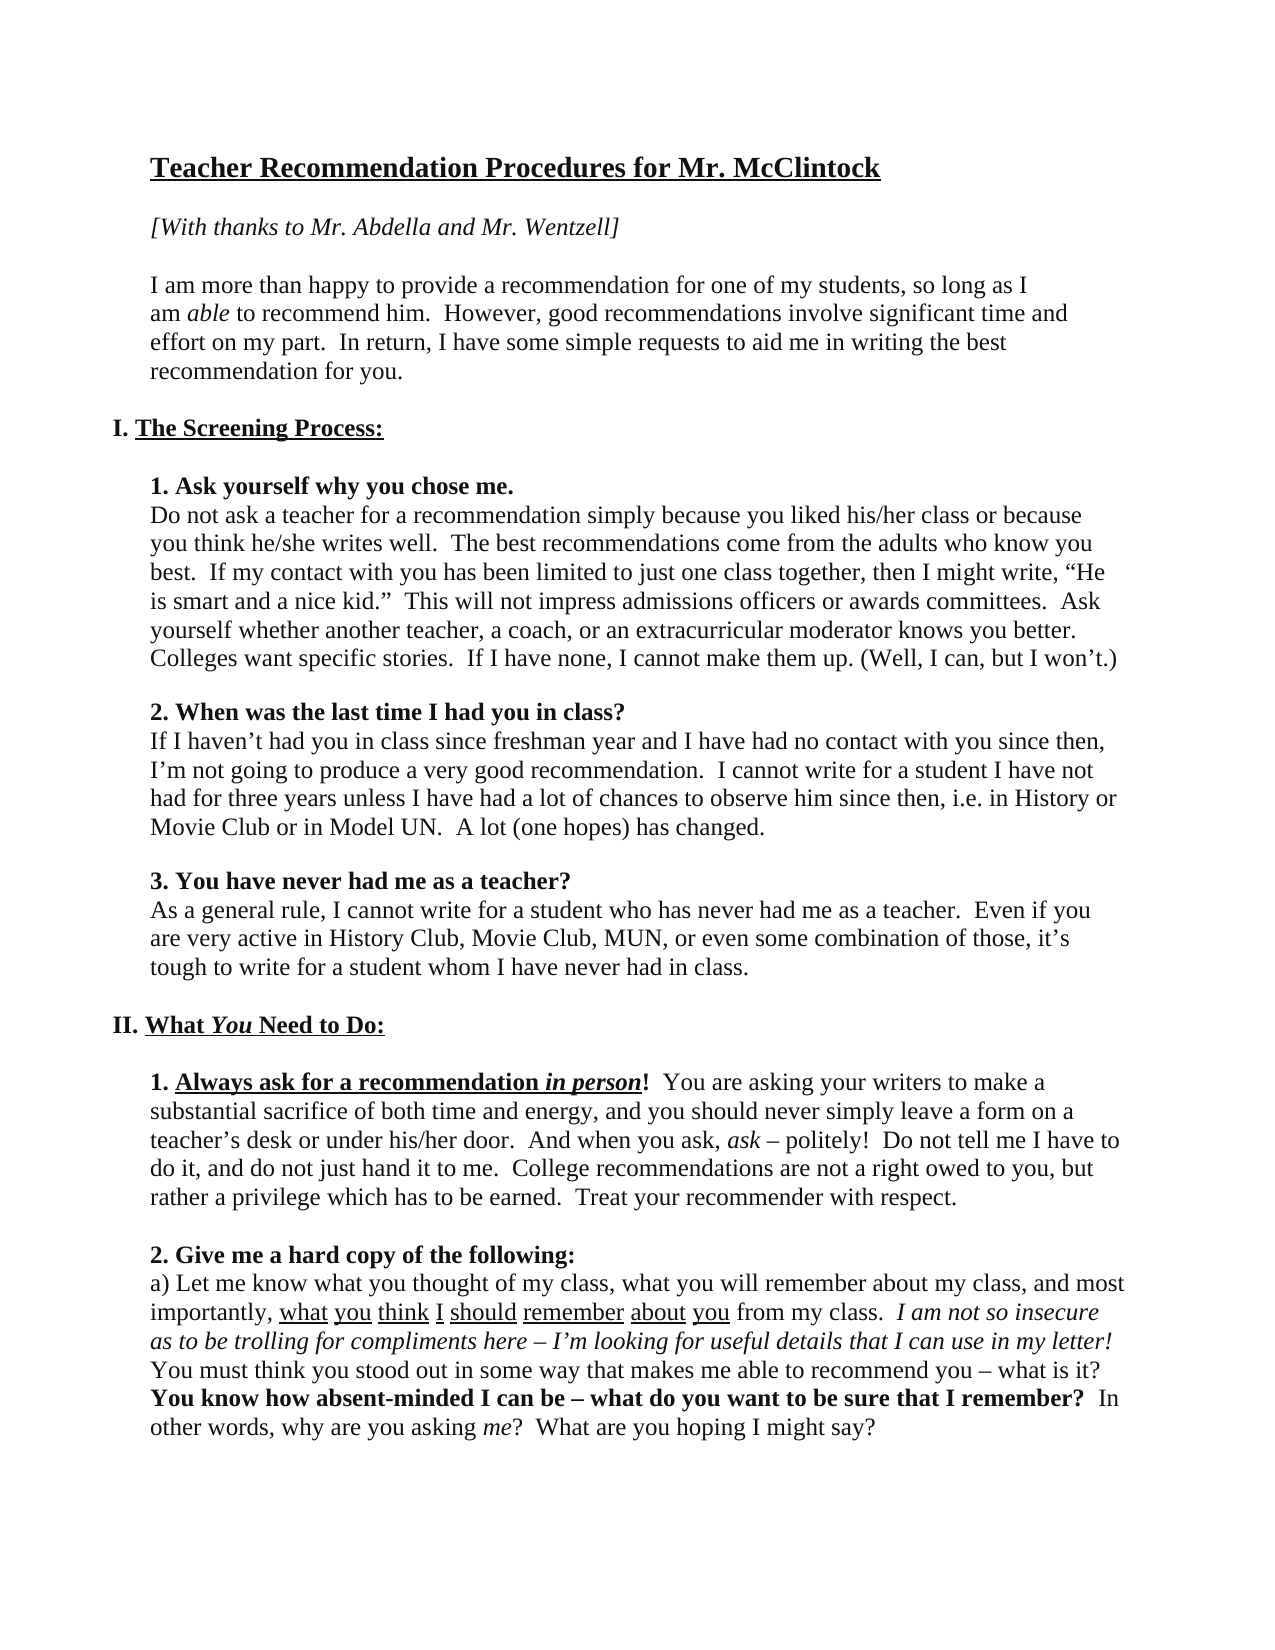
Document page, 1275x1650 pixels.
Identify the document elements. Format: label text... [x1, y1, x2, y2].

text Do not ask a teacher for a recommendation simply because you liked his/her class or because you think he/she writes well. The best recommendations come from the adults who know you best. If my contact with you has been limited to just one class together, then I might write, “He is smart and a nice kid.” This will not impress admissions officers or awards committees. Ask yourself whether another teacher, a coach, or an extracurricular moderator knows you better. Colleges want specific stories. If I have none, I cannot make them up. (Well, I can, but I won’t.) [150, 500, 1125, 672]
text 1. Always ask for a recommendation in person! You are asking your writers to make a substantial sacrifice of both time and energy, and you should never simply leave a form on a teacher’s desk or under his/her door. And when you ask, ask – politely! Do not tell me I have to do it, and do not just hand it to me. College recommendations are not a right owed to you, but rather a privilege which has to be earned. Treat your recommender with respect. [150, 1067, 1125, 1211]
text 1. Ask yourself why you chose me. [150, 471, 1125, 500]
text [With thanks to Mr. Abdella and Mr. Wentzell] [150, 212, 1125, 241]
text Teacher Recommendation Procedures for Mr. McClintock [150, 150, 1125, 183]
text 2. Give me a hard copy of the following: [150, 1240, 1125, 1268]
text I am more than happy to provide a recommendation for one of my students, so long as I am able to recommend him. However, good recommendations involve significant time and effort on my part. In return, I have some simple requests to aid me in writing the best recommendation for you. [150, 270, 1125, 385]
text a) Let me know what you thought of my class, what you will remember about my class, and most importantly, what you think I should remember about you from my class. I am not so insecure as to be trolling for compliments here – I’m looking for useful details that I can use in my letter! You must think you stood out in some way that makes me able to recommend you – what is it? You know how absent-minded I can be – what do you want to be sure that I remember? In other words, why are you asking me? What are you hoping I might say? [150, 1268, 1125, 1441]
text 3. You have never had me as a teacher? [150, 866, 1125, 895]
text 2. When was the last time I had you in class? [150, 697, 1125, 726]
text II. What You Need to Do: [112, 1010, 1125, 1038]
text As a general rule, I cannot write for a student who has never had me as a teacher. Even if you are very active in History Club, Movie Club, MUN, or even some combination of those, it’s tough to write for a student whom I have never had in class. [150, 895, 1125, 981]
text I. The Screening Process: [112, 413, 1125, 442]
text If I haven’t had you in class since freshman year and I have had no contact with you since then, I’m not going to produce a very good recommendation. I cannot write for a student I have not had for three years unless I have had a lot of chances to observe him since then, i.e. in History or Movie Club or in Model UN. A lot (one hopes) has changed. [150, 726, 1125, 841]
